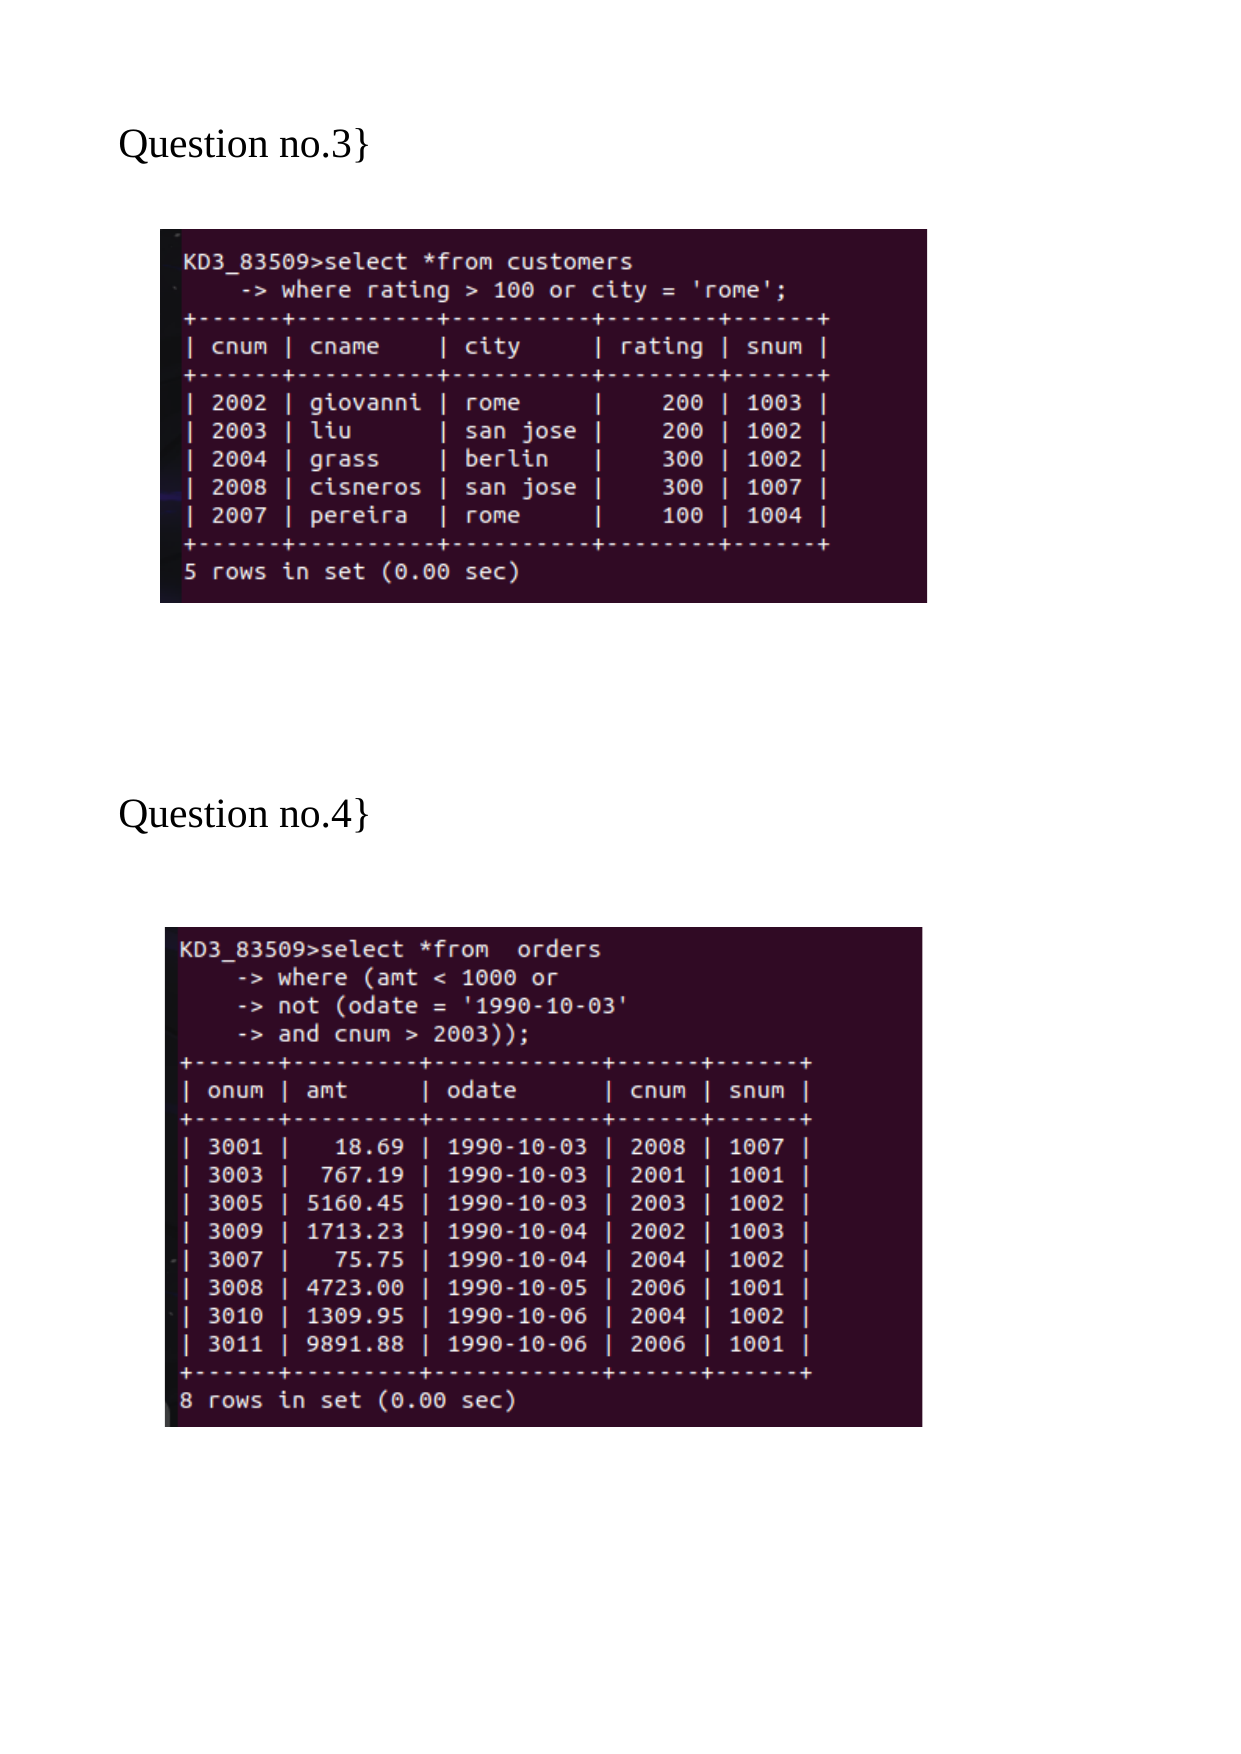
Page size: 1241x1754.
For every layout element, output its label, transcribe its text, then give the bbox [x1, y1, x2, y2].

text Question no.4} [118, 789, 1122, 837]
picture [164, 927, 923, 1427]
text Question no.3} [118, 118, 1122, 166]
picture [160, 229, 928, 603]
